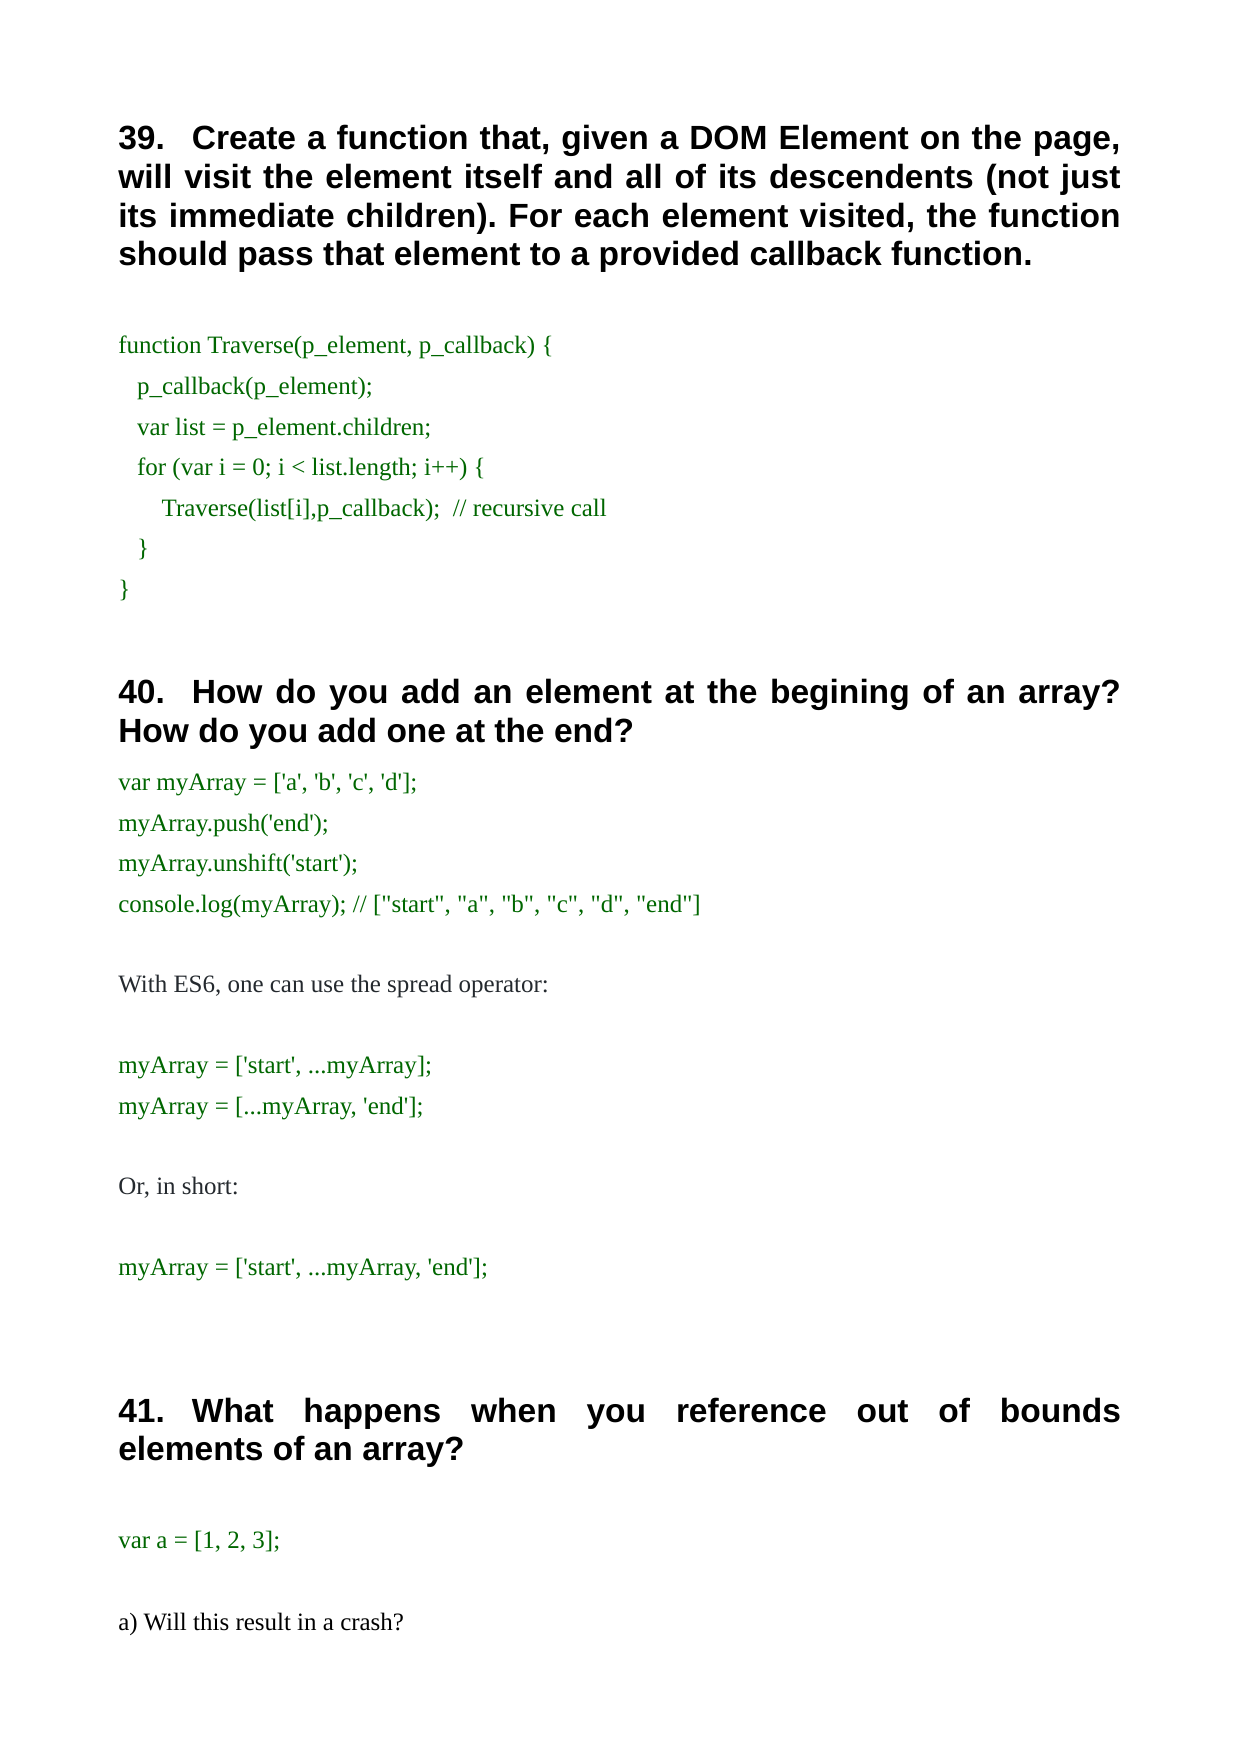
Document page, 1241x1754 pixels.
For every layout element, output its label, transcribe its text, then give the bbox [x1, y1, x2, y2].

subtitle What happens when you reference out of bounds elements of an array? [118, 1390, 1122, 1468]
text var a = [1, 2, 3]; [118, 1526, 1122, 1554]
text var myArray = ['a', 'b', 'c', 'd']; [118, 767, 1122, 796]
text myArray.push('end'); [118, 808, 1122, 837]
subtitle Create a function that, given a DOM Element on the page, will visit the element itself and all of its descendents (not just its immediate children). For each element visited, the function should pass that element to a provided callback function. [118, 118, 1122, 273]
text for (var i = 0; i < list.length; i++) { [118, 452, 1122, 481]
text var list = p_element.children; [118, 412, 1122, 440]
text myArray = ['start', ...myArray]; [118, 1050, 1122, 1079]
subtitle How do you add an element at the begining of an array? How do you add one at the end? [118, 672, 1122, 750]
text a) Will this result in a crash? [118, 1607, 1122, 1635]
text p_callback(p_element); [118, 371, 1122, 400]
text function Traverse(p_element, p_callback) { [118, 331, 1122, 359]
text } [118, 533, 1122, 562]
text With ES6, one can use the spread operator: [118, 969, 1122, 998]
text myArray.unshift('start'); [118, 848, 1122, 877]
text Traverse(list[i],p_callback); // recursive call [118, 493, 1122, 521]
text console.log(myArray); // ["start", "a", "b", "c", "d", "end"] [118, 889, 1122, 918]
text } [118, 574, 1122, 602]
text myArray = [...myArray, 'end']; [118, 1091, 1122, 1119]
text Or, in short: [118, 1171, 1122, 1200]
text myArray = ['start', ...myArray, 'end']; [118, 1252, 1122, 1281]
